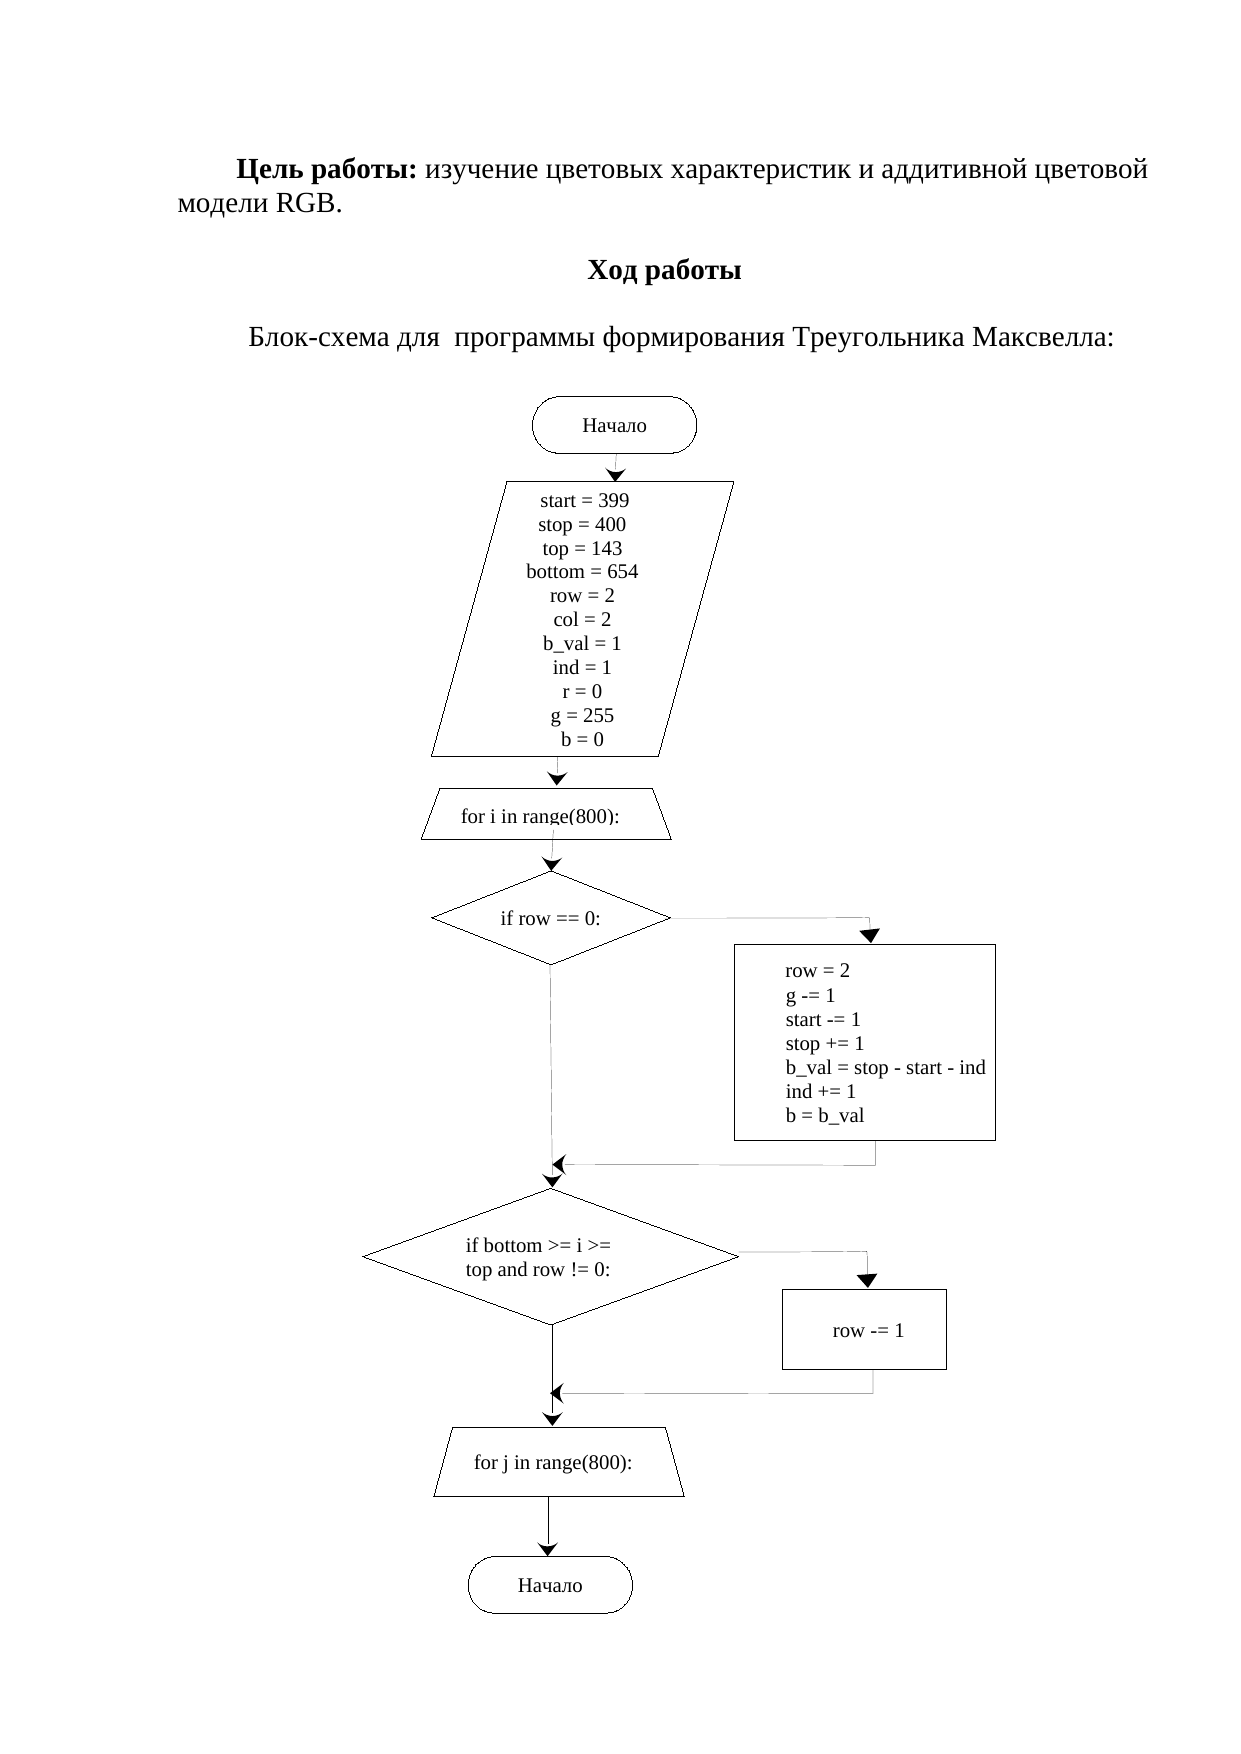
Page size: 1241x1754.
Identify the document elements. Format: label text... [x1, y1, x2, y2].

text row = 2 [785, 958, 986, 982]
text for i in range(800): [461, 803, 632, 824]
text stop += 1 [744, 1031, 986, 1055]
text модели RGB. [177, 185, 1152, 219]
text Блок-схема для программы формирования Треугольника Максвелла: [177, 319, 1152, 353]
text for j in range(800): [473, 1450, 645, 1474]
text b = b_val [744, 1103, 986, 1127]
text Ход работы [177, 252, 1152, 286]
text if bottom >= i >= top and row != 0: [466, 1233, 636, 1281]
text start -= 1 [744, 1007, 986, 1031]
text if row == 0: [500, 906, 602, 930]
text Цель работы: изучение цветовых характеристик и аддитивной цветовой [177, 152, 1152, 185]
text row -= 1 [833, 1318, 938, 1342]
text b_val = stop - start - ind [744, 1055, 986, 1079]
text ind += 1 [744, 1079, 986, 1103]
text g -= 1 [744, 982, 986, 1007]
